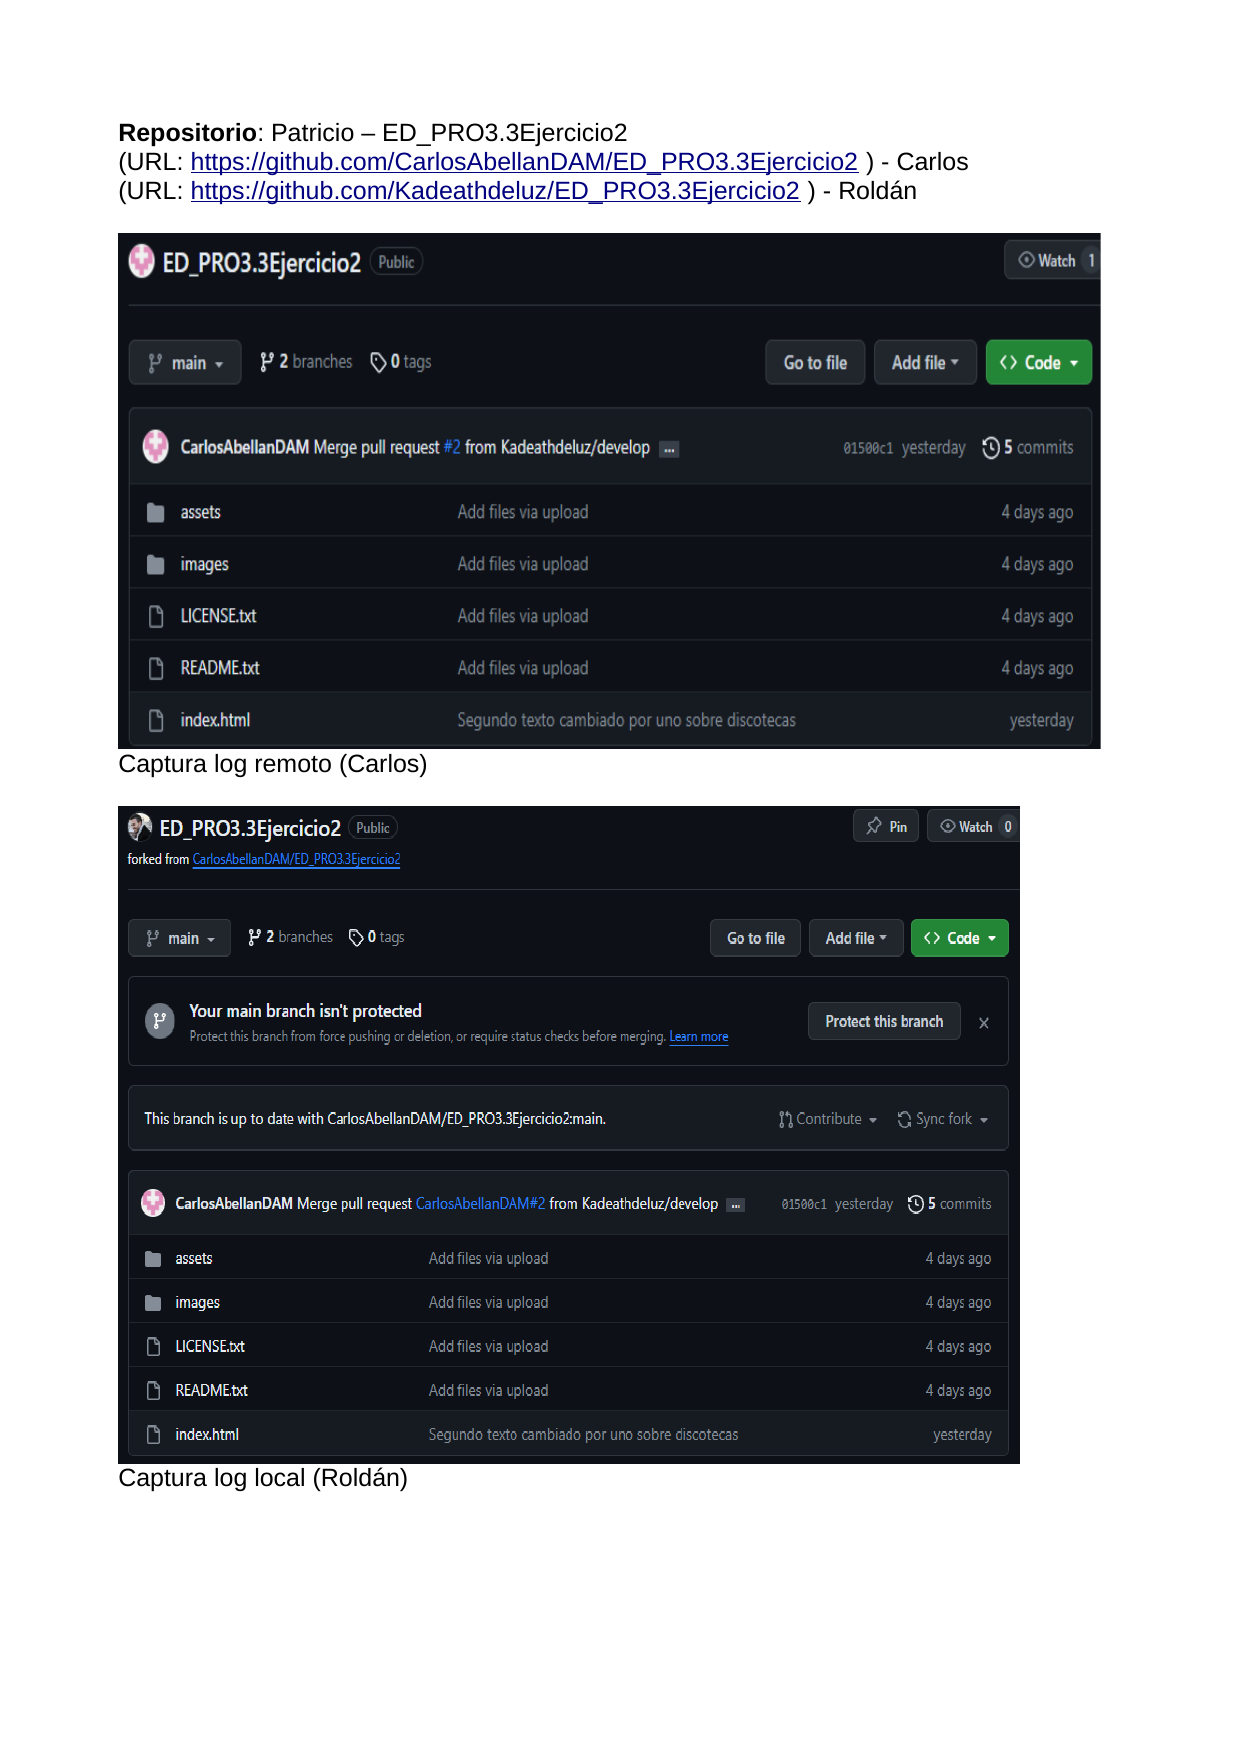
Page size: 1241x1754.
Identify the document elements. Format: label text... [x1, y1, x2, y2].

text Captura log local (Roldán) [118, 1463, 1122, 1492]
text Repositorio: Patricio – ED_PRO3.3Ejercicio2 [118, 118, 1122, 147]
picture [118, 233, 1101, 749]
text (URL: https://github.com/Kadeathdeluz/ED_PRO3.3Ejercicio2 ) - Roldán [118, 176, 1122, 204]
text (URL: https://github.com/CarlosAbellanDAM/ED_PRO3.3Ejercicio2 ) - Carlos [118, 147, 1122, 176]
picture [118, 806, 1020, 1464]
text Captura log remoto (Carlos) [118, 749, 1122, 778]
